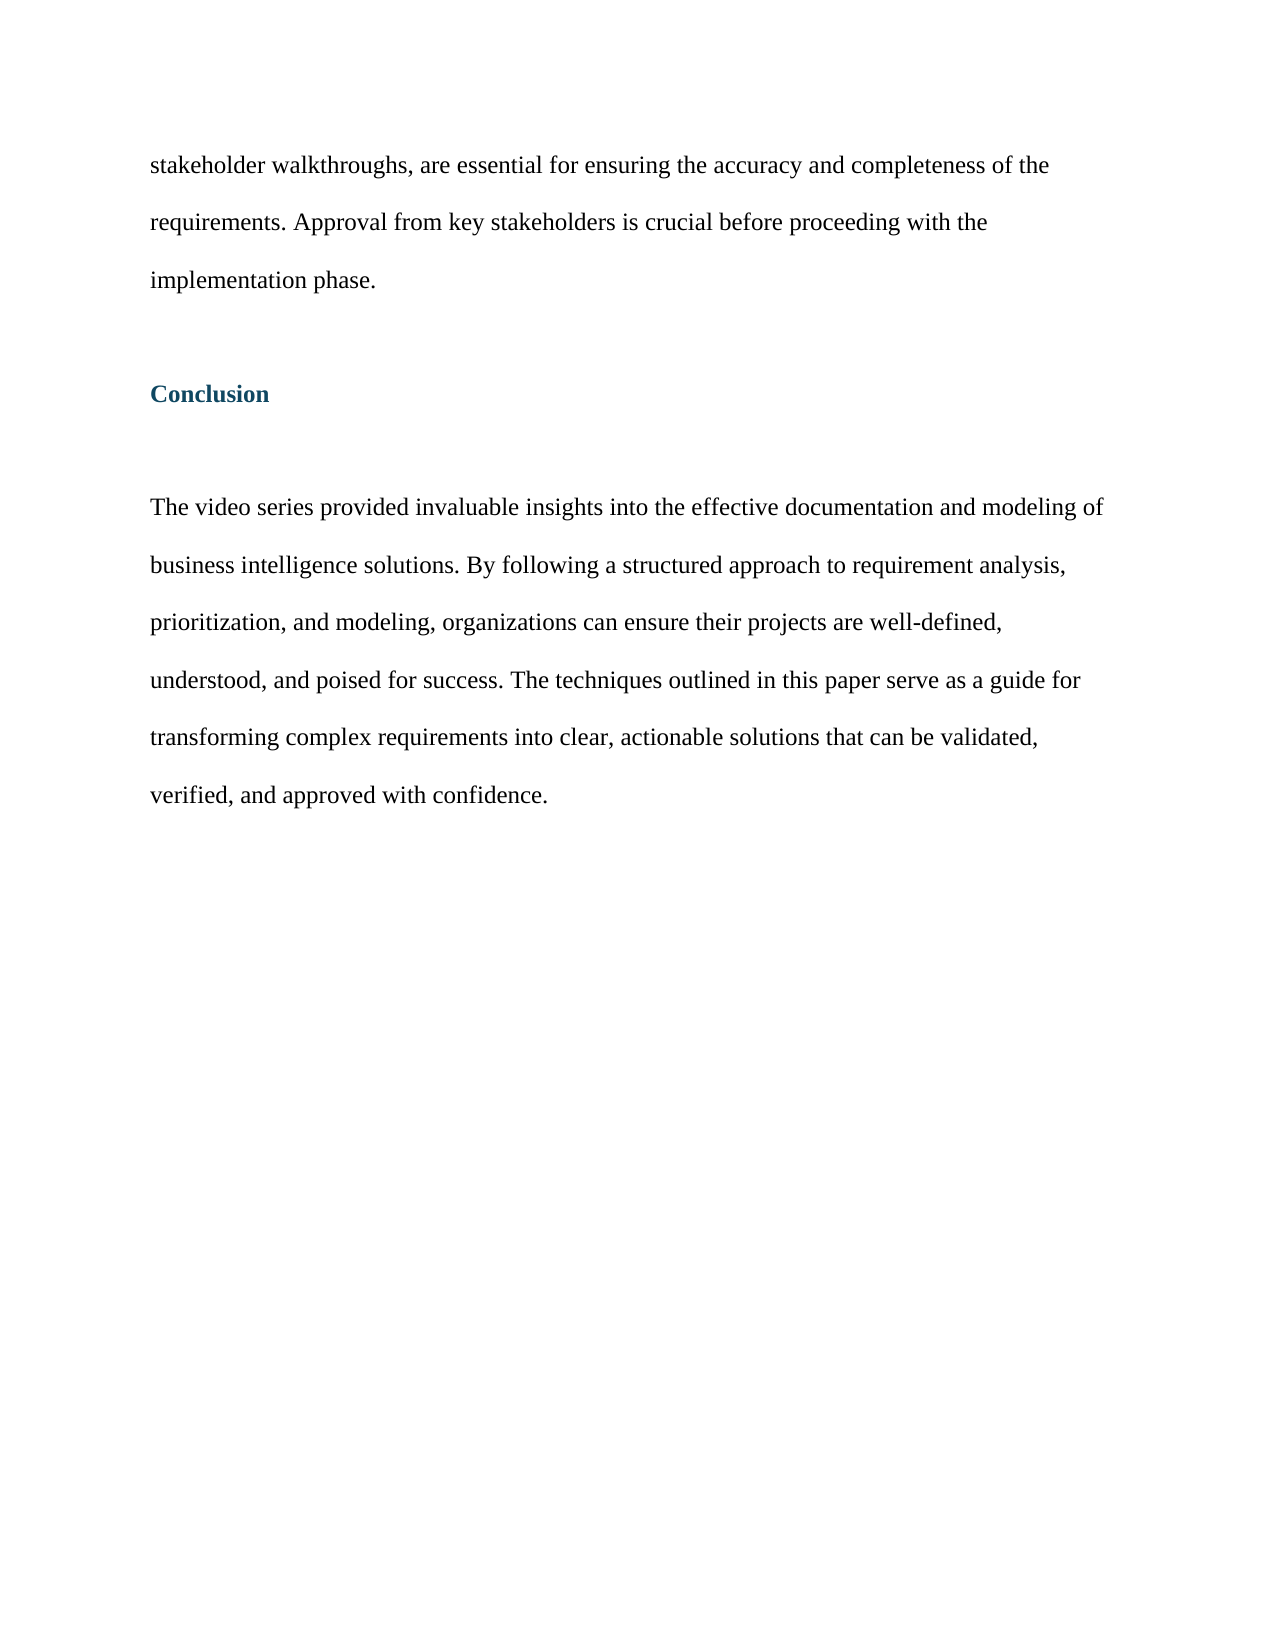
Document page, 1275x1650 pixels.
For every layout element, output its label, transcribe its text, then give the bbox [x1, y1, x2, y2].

subtitle Conclusion [150, 379, 1125, 407]
text stakeholder walkthroughs, are essential for ensuring the accuracy and completeness of the requirements. Approval from key stakeholders is crucial before proceeding with the implementation phase. [150, 150, 1125, 294]
text The video series provided invaluable insights into the effective documentation and modeling of business intelligence solutions. By following a structured approach to requirement analysis, prioritization, and modeling, organizations can ensure their projects are well-defined, understood, and poised for success. The techniques outlined in this paper serve as a guide for transforming complex requirements into clear, actionable solutions that can be validated, verified, and approved with confidence. [150, 492, 1125, 808]
